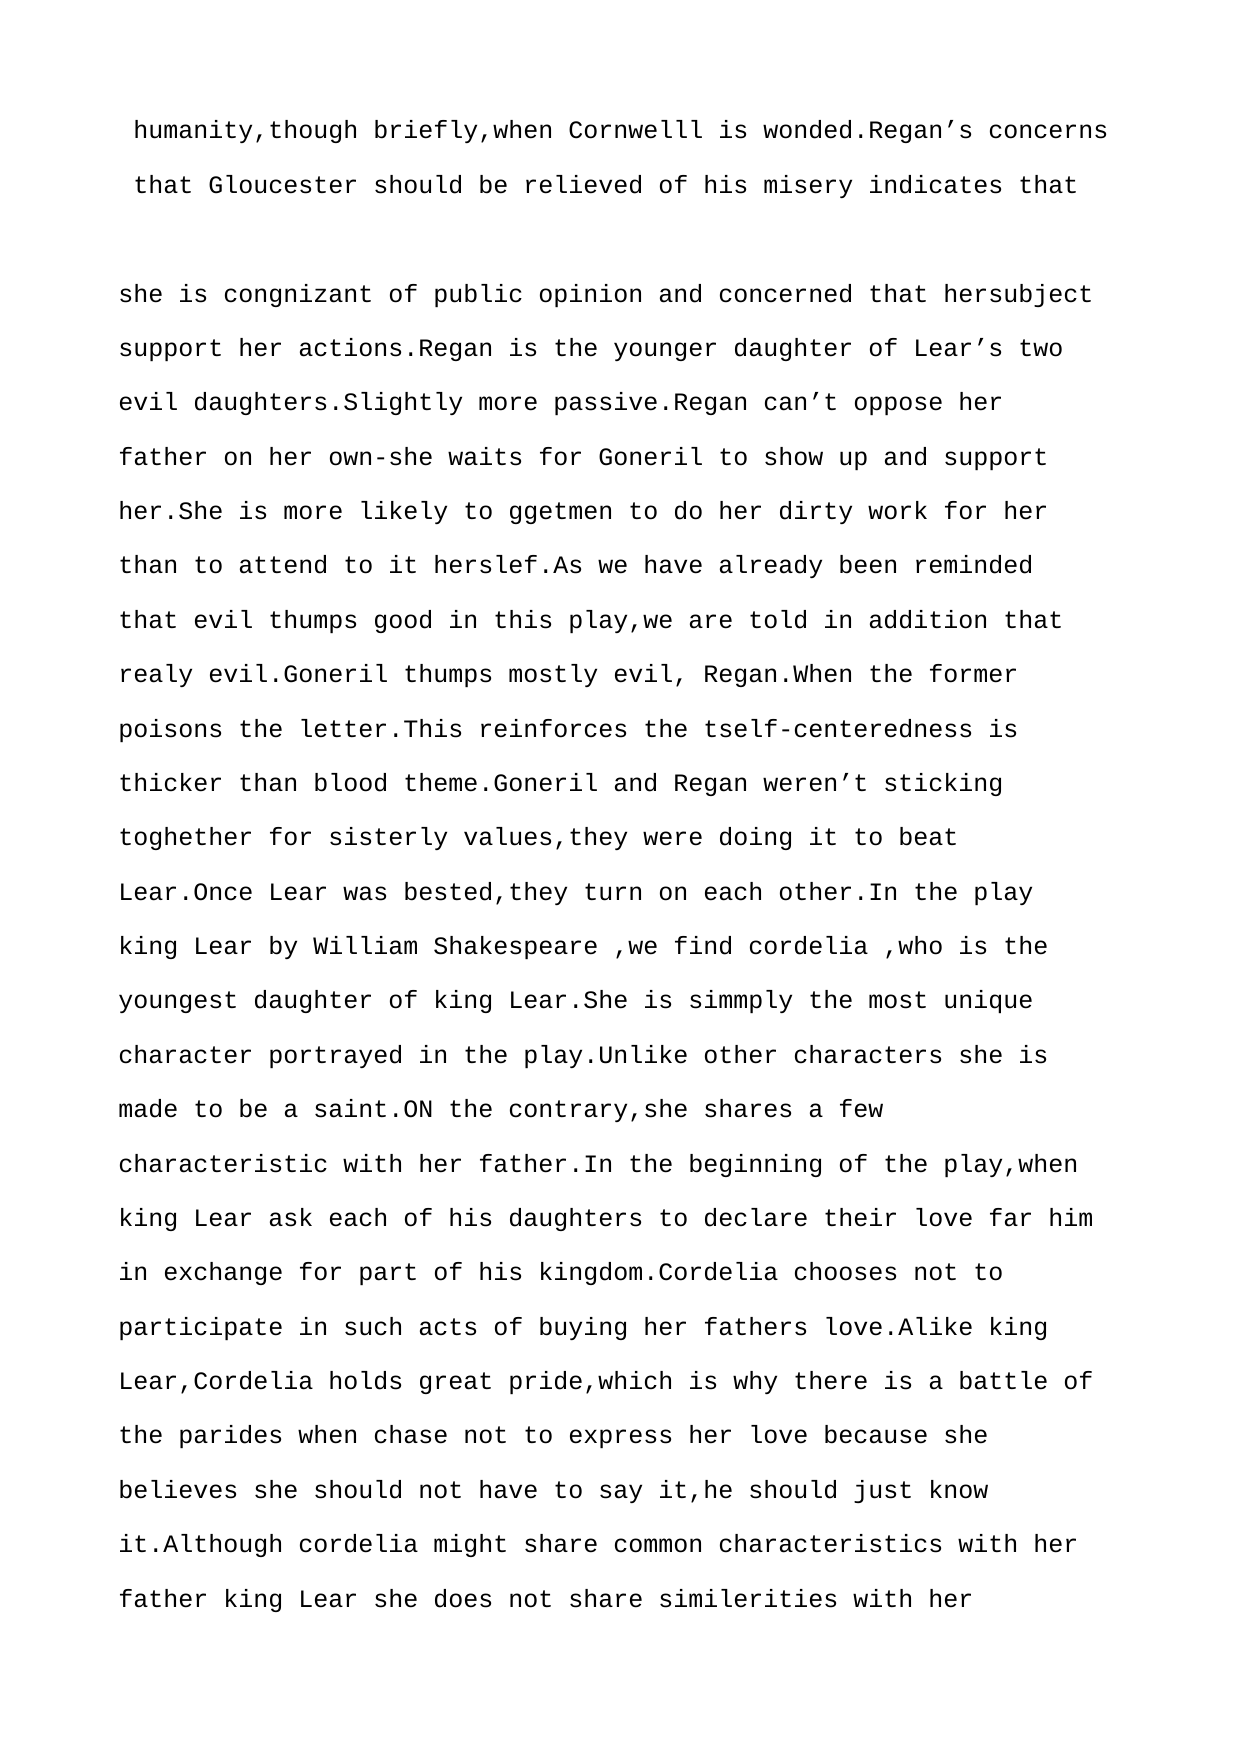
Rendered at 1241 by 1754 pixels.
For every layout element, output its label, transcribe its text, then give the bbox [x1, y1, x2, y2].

text king Lear ask each of his daughters to declare their love far him [118, 1206, 1122, 1234]
text characteristic with her father.In the beginning of the play,when [118, 1151, 1122, 1179]
text toghether for sisterly values,they were doing it to beat [118, 825, 1122, 853]
text evil daughters.Slightly more passive.Regan can’t oppose her [118, 390, 1122, 418]
text Lear,Cordelia holds great pride,which is why there is a battle of [118, 1369, 1122, 1397]
text humanity,though briefly,when Cornwelll is wonded.Regan’s concerns [118, 118, 1122, 146]
text her.She is more likely to ggetmen to do her dirty work for her [118, 499, 1122, 527]
text that Gloucester should be relieved of his misery indicates that [118, 172, 1122, 201]
text it.Although cordelia might share common characteristics with her [118, 1532, 1122, 1560]
text believes she should not have to say it,he should just know [118, 1477, 1122, 1506]
text king Lear by William Shakespeare ,we find cordelia ,who is the [118, 934, 1122, 962]
text made to be a saint.ON the contrary,she shares a few [118, 1097, 1122, 1125]
text she is congnizant of public opinion and concerned that hersubject [118, 281, 1122, 309]
text father on her own-she waits for Goneril to show up and support [118, 444, 1122, 473]
text in exchange for part of his kingdom.Cordelia chooses not to [118, 1260, 1122, 1288]
text support her actions.Regan is the younger daughter of Lear’s two [118, 336, 1122, 364]
text the parides when chase not to express her love because she [118, 1423, 1122, 1451]
text character portrayed in the play.Unlike other characters she is [118, 1042, 1122, 1071]
text Lear.Once Lear was bested,they turn on each other.In the play [118, 879, 1122, 908]
text poisons the letter.This reinforces the tself-centeredness is [118, 716, 1122, 744]
text realy evil.Goneril thumps mostly evil, Regan.When the former [118, 662, 1122, 690]
text father king Lear she does not share similerities with her [118, 1586, 1122, 1614]
text thicker than blood theme.Goneril and Regan weren’t sticking [118, 771, 1122, 799]
text youngest daughter of king Lear.She is simmply the most unique [118, 988, 1122, 1016]
text participate in such acts of buying her fathers love.Alike king [118, 1314, 1122, 1343]
text than to attend to it herslef.As we have already been reminded [118, 553, 1122, 581]
text that evil thumps good in this play,we are told in addition that [118, 607, 1122, 636]
